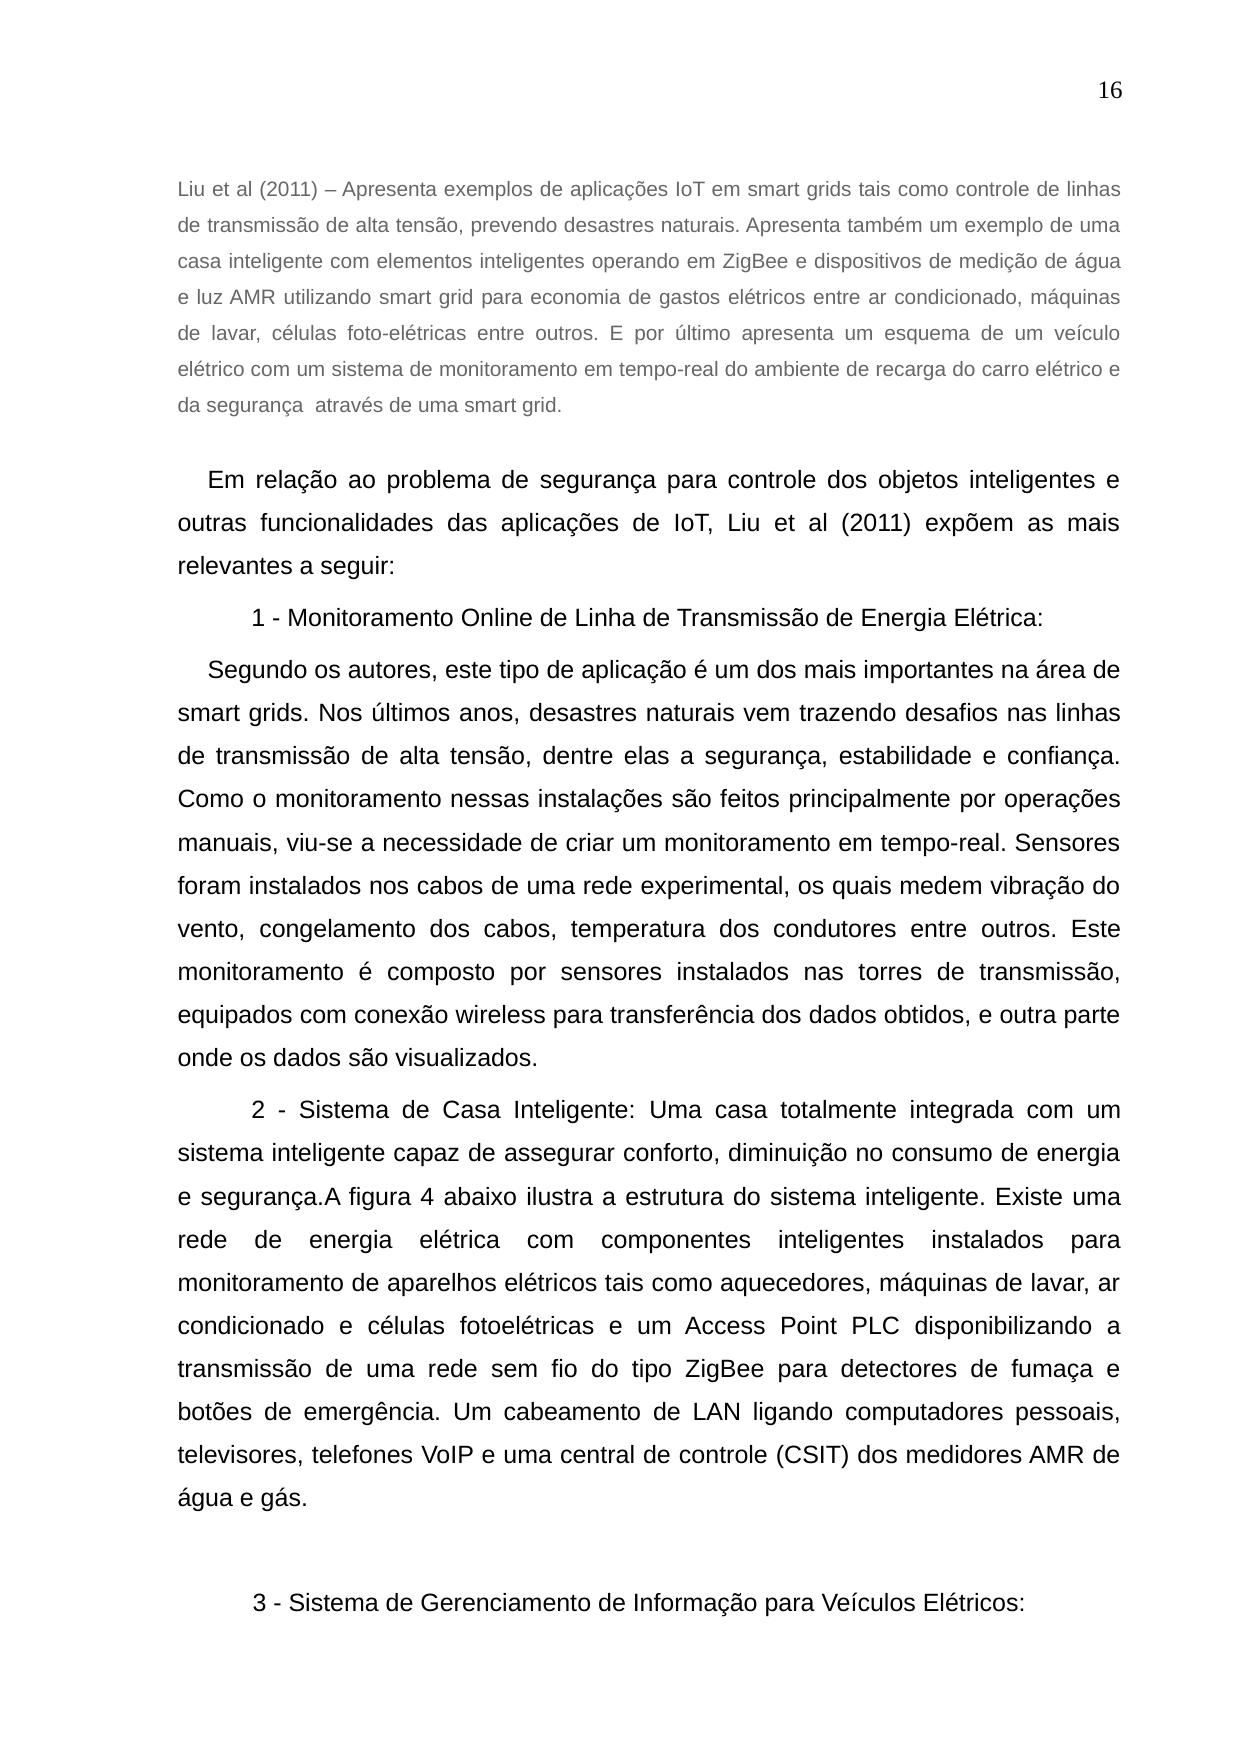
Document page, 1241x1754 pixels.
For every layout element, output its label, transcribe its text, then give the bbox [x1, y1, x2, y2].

text Liu et al (2011) – Apresenta exemplos de aplicações IoT em smart grids tais como controle de linhas de transmissão de alta tensão, prevendo desastres naturais. Apresenta também um exemplo de uma casa inteligente com elementos inteligentes operando em ZigBee e dispositivos de medição de água e luz AMR utilizando smart grid para economia de gastos elétricos entre ar condicionado, máquinas de lavar, células foto-elétricas entre outros. E por último apresenta um esquema de um veículo elétrico com um sistema de monitoramento em tempo-real do ambiente de recarga do carro elétrico e da segurança através de uma smart grid. [177, 177, 1122, 417]
text 1 - Monitoramento Online de Linha de Transmissão de Energia Elétrica: [177, 603, 1122, 632]
list 3 - Sistema de Gerenciamento de Informação para Veículos Elétricos: [215, 1588, 1122, 1616]
text 2 - Sistema de Casa Inteligente: Uma casa totalmente integrada com um sistema inteligente capaz de assegurar conforto, diminuição no consumo de energia e segurança.A figura 4 abaixo ilustra a estrutura do sistema inteligente. Existe uma rede de energia elétrica com componentes inteligentes instalados para monitoramento de aparelhos elétricos tais como aquecedores, máquinas de lavar, ar condicionado e células fotoelétricas e um Access Point PLC disponibilizando a transmissão de uma rede sem fio do tipo ZigBee para detectores de fumaça e botões de emergência. Um cabeamento de LAN ligando computadores pessoais, televisores, telefones VoIP e uma central de controle (CSIT) dos medidores AMR de água e gás. [177, 1095, 1122, 1512]
text Segundo os autores, este tipo de aplicação é um dos mais importantes na área de smart grids. Nos últimos anos, desastres naturais vem trazendo desafios nas linhas de transmissão de alta tensão, dentre elas a segurança, estabilidade e confiança. Como o monitoramento nessas instalações são feitos principalmente por operações manuais, viu-se a necessidade de criar um monitoramento em tempo-real. Sensores foram instalados nos cabos de uma rede experimental, os quais medem vibração do vento, congelamento dos cabos, temperatura dos condutores entre outros. Este monitoramento é composto por sensores instalados nas torres de transmissão, equipados com conexão wireless para transferência dos dados obtidos, e outra parte onde os dados são visualizados. [177, 655, 1122, 1072]
text Em relação ao problema de segurança para controle dos objetos inteligentes e outras funcionalidades das aplicações de IoT, Liu et al (2011) expõem as mais relevantes a seguir: [177, 465, 1122, 580]
